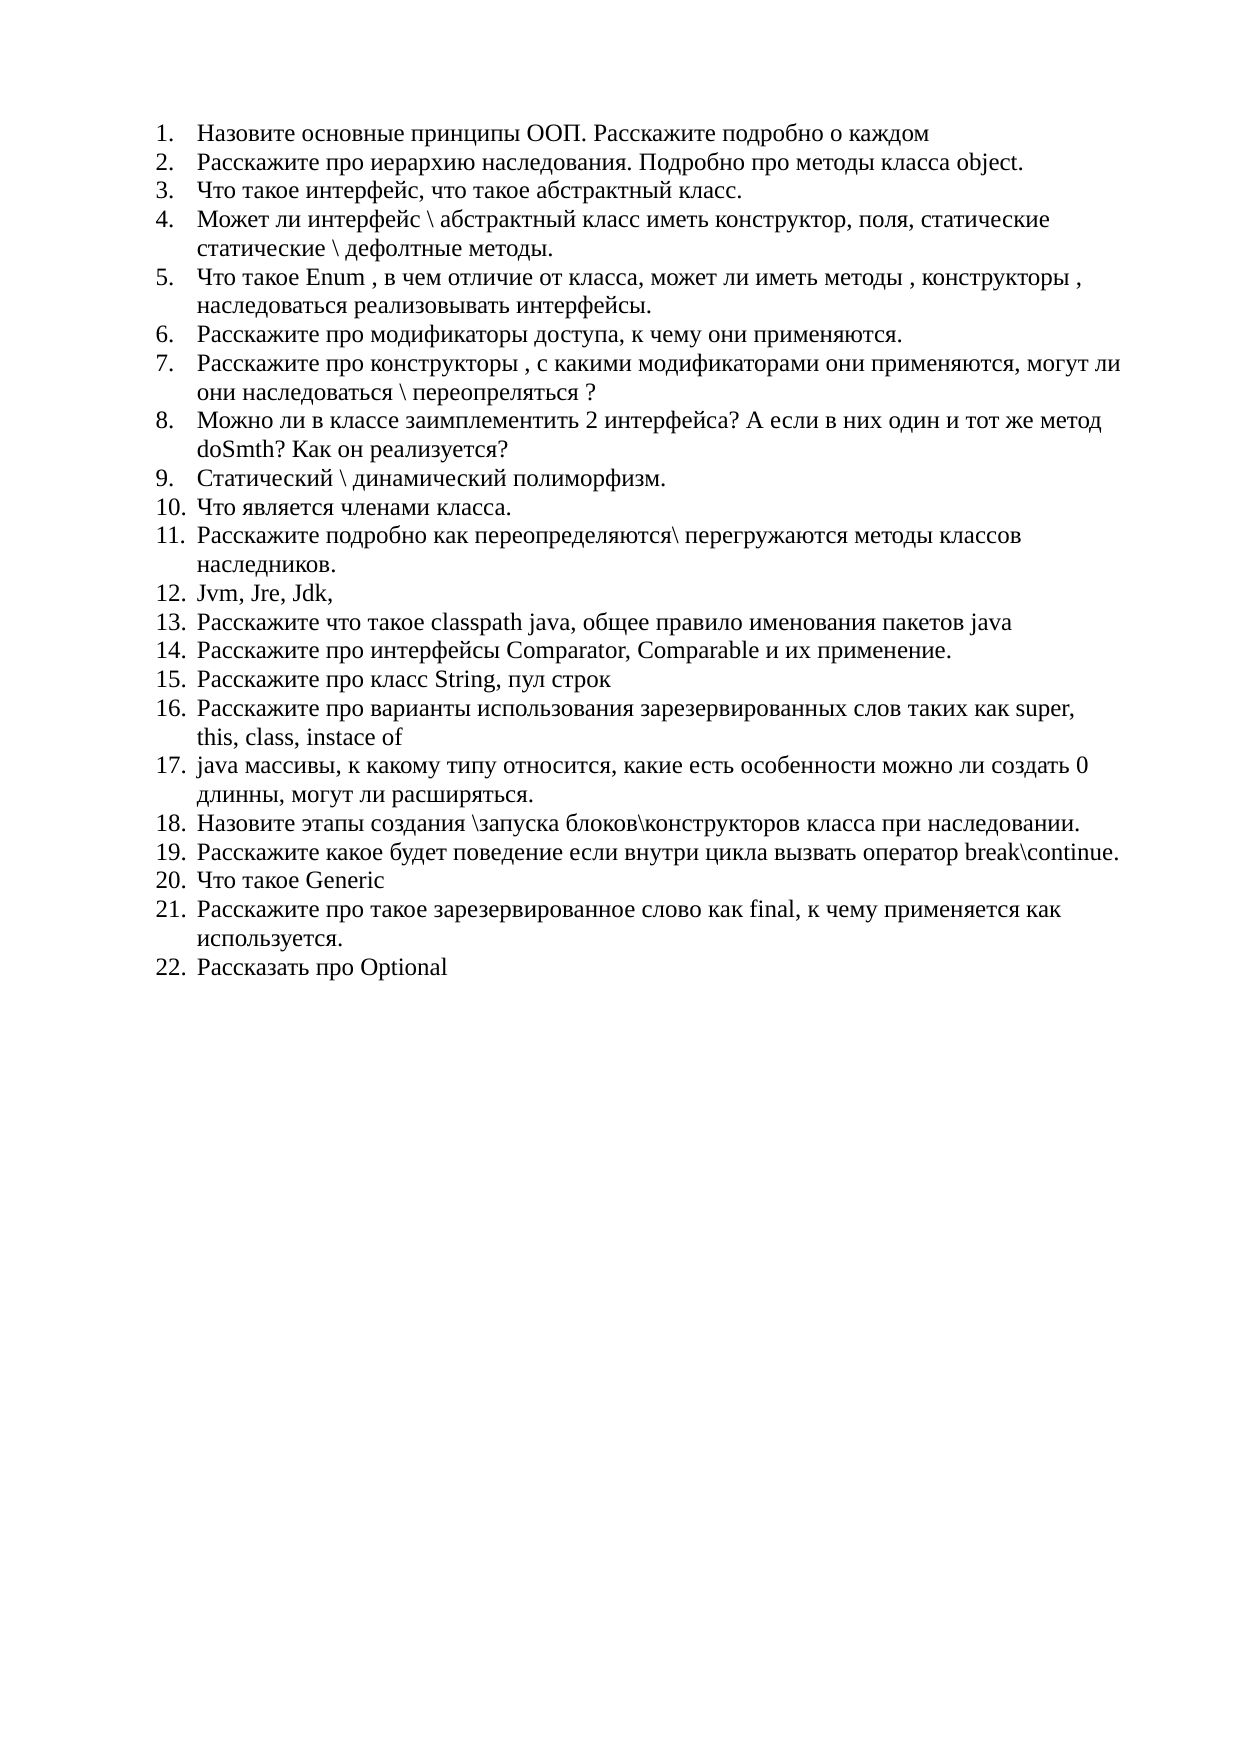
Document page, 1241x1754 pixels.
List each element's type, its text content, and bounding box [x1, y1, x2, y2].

list Расскажите про интерфейсы Comparator, Comparable и их применение. [155, 636, 1122, 664]
list Назовите основные принципы ООП. Расскажите подробно о каждом [155, 118, 1122, 147]
list Расскажите про модификаторы доступа, к чему они применяются. [155, 319, 1122, 348]
list Расскажите какое будет поведение если внутри цикла вызвать оператор break\continue. [155, 837, 1122, 866]
list Что такое Enum , в чем отличие от класса, может ли иметь методы , конструкторы , наследоваться реализовывать интерфейсы. [155, 262, 1122, 319]
list Что является членами класса. [155, 492, 1122, 521]
list java массивы, к какому типу относится, какие есть особенности можно ли создать 0 длинны, могут ли расширяться. [155, 751, 1122, 808]
list Расскажите про иерархию наследования. Подробно про методы класса object. [155, 147, 1122, 176]
list Расскажите что такое classpath java, общее правило именования пакетов java [155, 607, 1122, 636]
list Может ли интерфейс \ абстрактный класс иметь конструктор, поля, статические статические \ дефолтные методы. [155, 204, 1122, 262]
list Расскажите про такое зарезервированное слово как final, к чему применяется как используется. [155, 894, 1122, 952]
list Можно ли в классе заимплементить 2 интерфейса? А если в них один и тот же метод doSmth? Как он реализуется? [155, 406, 1122, 463]
list Расскажите про конструкторы , с какими модификаторами они применяются, могут ли они наследоваться \ переопреляться ? [155, 348, 1122, 406]
list Расскажите подробно как переопределяются\ перегружаются методы классов наследников. [155, 521, 1122, 578]
list Расскажите про варианты использования зарезервированных слов таких как super, this, class, instace of [155, 693, 1122, 751]
list Рассказать про Optional [155, 952, 1122, 981]
list Расскажите про класс String, пул строк [155, 664, 1122, 693]
list Что такое Generic [155, 866, 1122, 894]
list Jvm, Jre, Jdk, [155, 578, 1122, 607]
list Назовите этапы создания \запуска блоков\конструкторов класса при наследовании. [155, 808, 1122, 837]
list Статический \ динамический полиморфизм. [155, 463, 1122, 492]
list Что такое интерфейс, что такое абстрактный класс. [155, 176, 1122, 204]
